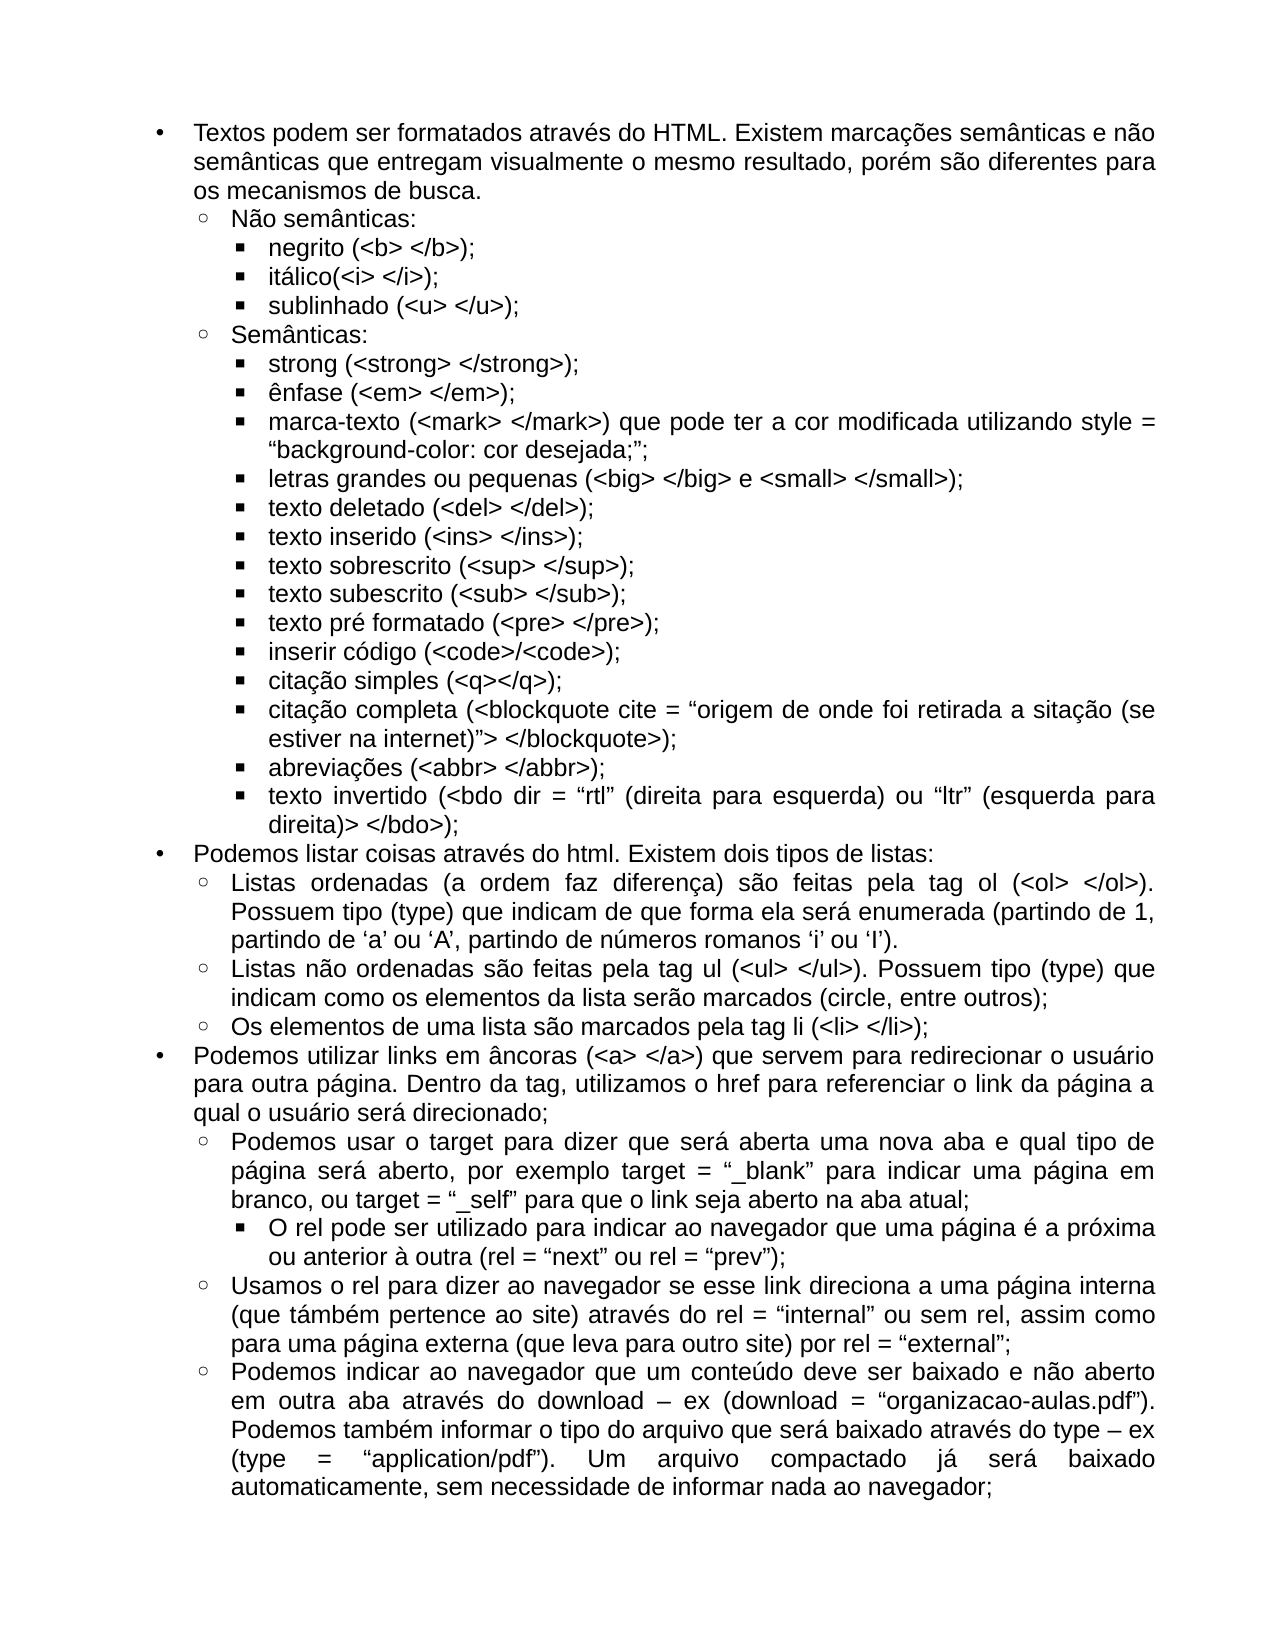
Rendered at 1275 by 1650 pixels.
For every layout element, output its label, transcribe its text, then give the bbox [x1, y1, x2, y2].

list texto deletado (<del> </del>); [231, 493, 1157, 522]
list marca-texto (<mark> </mark>) que pode ter a cor modificada utilizando style = “background-color: cor desejada;”; [231, 406, 1157, 464]
list negrito (<b> </b>); [231, 233, 1157, 262]
list texto sobrescrito (<sup> </sup>); [231, 551, 1157, 579]
list Podemos listar coisas através do html. Existem dois tipos de listas: [156, 839, 1157, 868]
list letras grandes ou pequenas (<big> </big> e <small> </small>); [231, 464, 1157, 493]
list Podemos utilizar links em âncoras (<a> </a>) que servem para redirecionar o usuário para outra página. Dentro da tag, utilizamos o href para referenciar o link da página a qual o usuário será direcionado; [156, 1041, 1157, 1127]
list Podemos usar o target para dizer que será aberta uma nova aba e qual tipo de página será aberto, por exemplo target = “_blank” para indicar uma página em branco, ou target = “_self” para que o link seja aberto na aba atual; [193, 1127, 1157, 1213]
list texto invertido (<bdo dir = “rtl” (direita para esquerda) ou “ltr” (esquerda para direita)> </bdo>); [231, 781, 1157, 839]
list strong (<strong> </strong>); [231, 349, 1157, 378]
list citação completa (<blockquote cite = “origem de onde foi retirada a sitação (se estiver na internet)”> </blockquote>); [231, 695, 1157, 752]
list Textos podem ser formatados através do HTML. Existem marcações semânticas e não semânticas que entregam visualmente o mesmo resultado, porém são diferentes para os mecanismos de busca. [156, 118, 1157, 204]
list sublinhado (<u> </u>); [231, 291, 1157, 320]
list Listas ordenadas (a ordem faz diferença) são feitas pela tag ol (<ol> </ol>). Possuem tipo (type) que indicam de que forma ela será enumerada (partindo de 1, partindo de ‘a’ ou ‘A’, partindo de números romanos ‘i’ ou ‘I’). [193, 868, 1157, 954]
list citação simples (<q></q>); [231, 666, 1157, 695]
list Não semânticas: [193, 204, 1157, 233]
list itálico(<i> </i>); [231, 262, 1157, 291]
list Semânticas: [193, 320, 1157, 349]
list texto subescrito (<sub> </sub>); [231, 579, 1157, 608]
list Podemos indicar ao navegador que um conteúdo deve ser baixado e não aberto em outra aba através do download – ex (download = “organizacao-aulas.pdf”). Podemos também informar o tipo do arquivo que será baixado através do type – ex (type = “application/pdf”). Um arquivo compactado já será baixado automaticamente, sem necessidade de informar nada ao navegador; [193, 1357, 1157, 1501]
list inserir código (<code>/<code>); [231, 637, 1157, 666]
list Usamos o rel para dizer ao navegador se esse link direciona a uma página interna (que támbém pertence ao site) através do rel = “internal” ou sem rel, assim como para uma página externa (que leva para outro site) por rel = “external”; [193, 1271, 1157, 1357]
list O rel pode ser utilizado para indicar ao navegador que uma página é a próxima ou anterior à outra (rel = “next” ou rel = “prev”); [231, 1213, 1157, 1271]
list texto pré formatado (<pre> </pre>); [231, 608, 1157, 637]
list Os elementos de uma lista são marcados pela tag li (<li> </li>); [193, 1012, 1157, 1041]
list Listas não ordenadas são feitas pela tag ul (<ul> </ul>). Possuem tipo (type) que indicam como os elementos da lista serão marcados (circle, entre outros); [193, 954, 1157, 1012]
list abreviações (<abbr> </abbr>); [231, 752, 1157, 781]
list texto inserido (<ins> </ins>); [231, 522, 1157, 551]
list ênfase (<em> </em>); [231, 378, 1157, 406]
